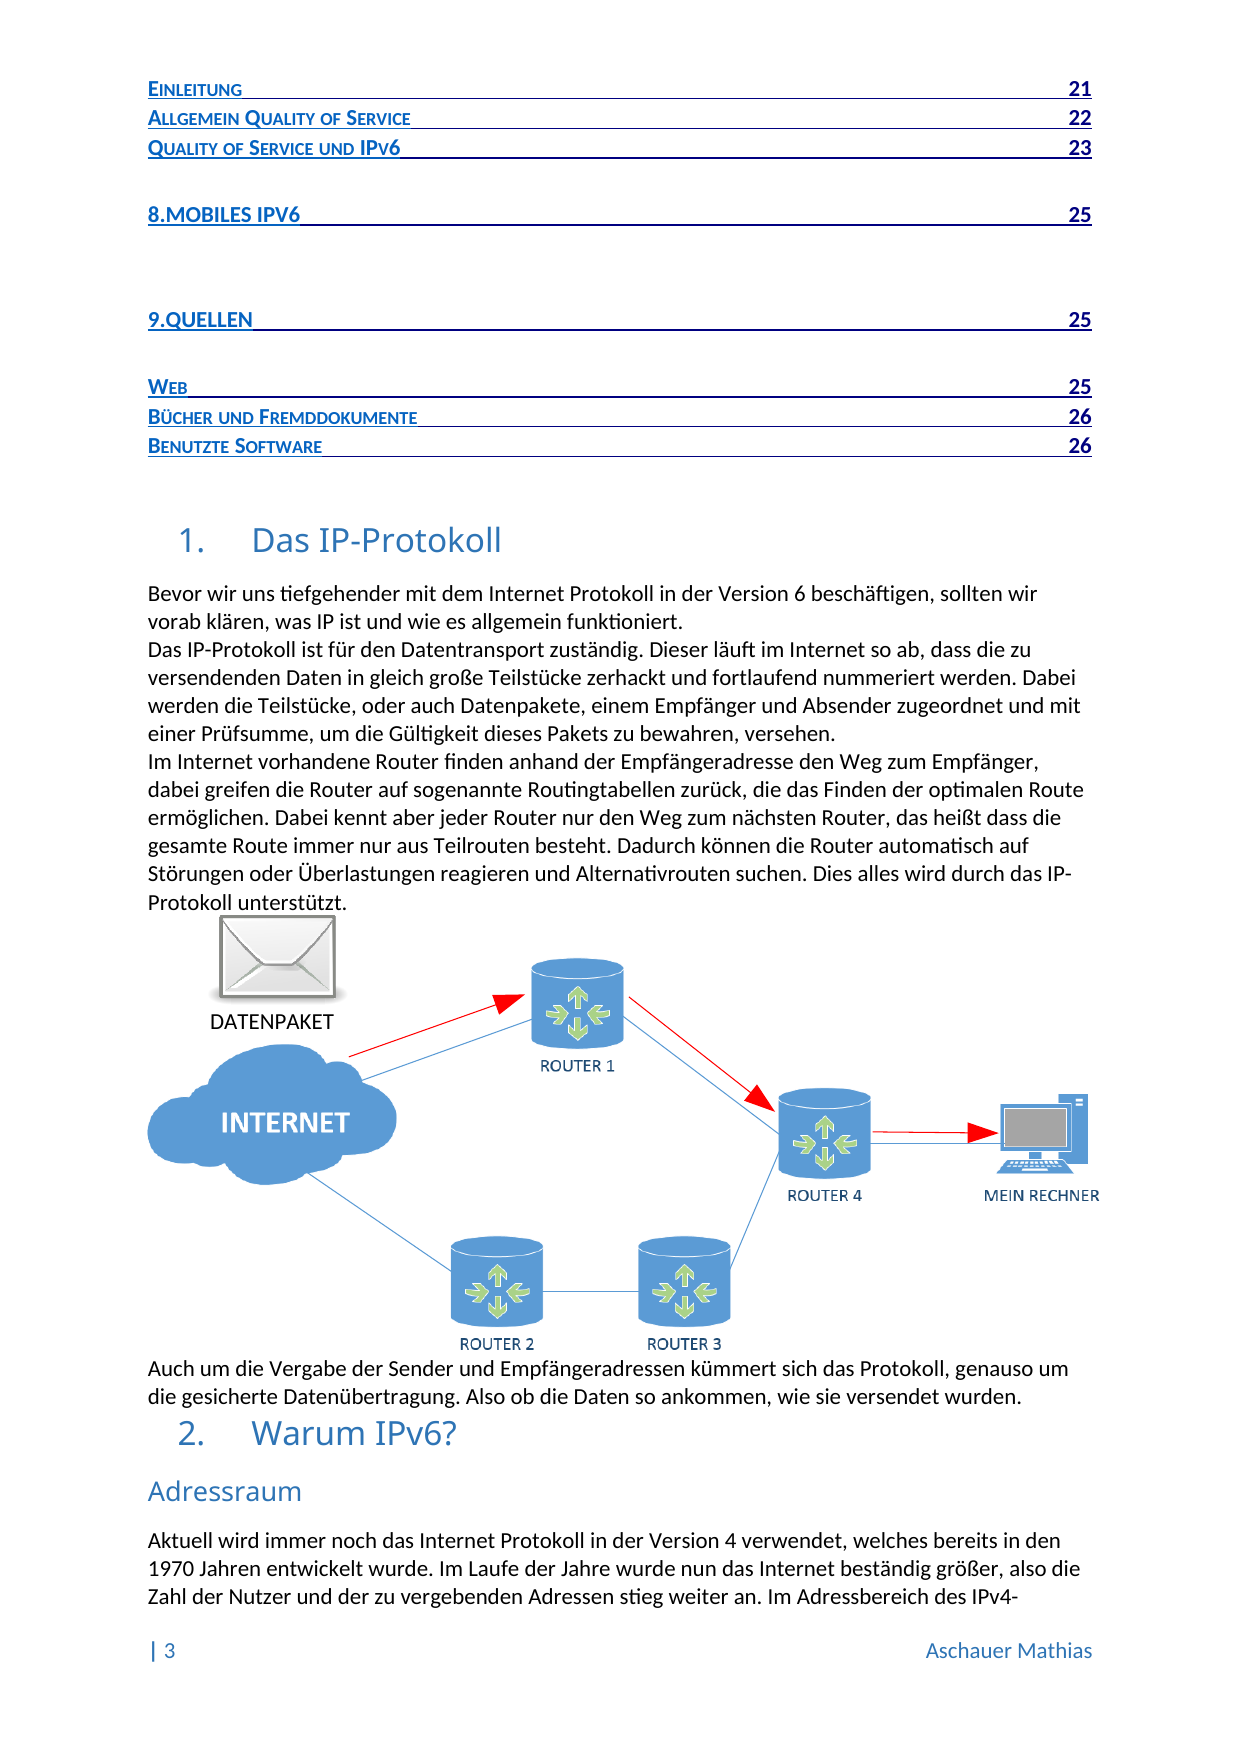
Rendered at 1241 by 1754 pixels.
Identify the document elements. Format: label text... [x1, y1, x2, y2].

text Quality of Service und IPv6 23 [148, 133, 1093, 161]
text Einleitung 21 [148, 74, 1093, 102]
text Web 25 [148, 372, 1093, 400]
text Benutzte Software 26 [148, 432, 1093, 459]
text 9. Quellen 25 [148, 305, 1093, 333]
text Das IP-Protokoll ist für den Datentransport zuständig. Dieser läuft im Internet so ab, dass die zu versendenden Daten in gleich große Teilstücke zerhackt und fortlaufend nummeriert werden. Dabei werden die Teilstücke, oder auch Datenpakete, einem Empfänger und Absender zugeordnet und mit einer Prüfsumme, um die Gültigkeit dieses Pakets zu bewahren, versehen. [148, 635, 1093, 747]
text 8. Mobiles IPv6 25 [148, 200, 1093, 228]
text Allgemein Quality of Service 22 [148, 103, 1093, 131]
list Das IP-Protokoll [177, 517, 1093, 563]
text Bevor wir uns tiefgehender mit dem Internet Protokoll in der Version 6 beschäftigen, sollten wir vorab klären, was IP ist und wie es allgemein funktioniert. [148, 579, 1093, 635]
text Aktuell wird immer noch das Internet Protokoll in der Version 4 verwendet, welches bereits in den 1970 Jahren entwickelt wurde. Im Laufe der Jahre wurde nun das Internet beständig größer, also die Zahl der Nutzer und der zu vergebenden Adressen stieg weiter an. Im Adressbereich des IPv4- [148, 1526, 1093, 1610]
subtitle Adressraum [148, 1472, 1093, 1509]
text Im Internet vorhandene Router finden anhand der Empfängeradresse den Weg zum Empfänger, dabei greifen die Router auf sogenannte Routingtabellen zurück, die das Finden der optimalen Route ermöglichen. Dabei kennt aber jeder Router nur den Weg zum nächsten Router, das heißt dass die gesamte Route immer nur aus Teilrouten besteht. Dadurch können die Router automatisch auf Störungen oder Überlastungen reagieren und Alternativrouten suchen. Dies alles wird durch das IP-Protokoll unterstützt. [148, 747, 1093, 916]
list Warum IPv6? [177, 1410, 1093, 1456]
text Bücher und Fremddokumente 26 [148, 402, 1093, 430]
text Auch um die Vergabe der Sender und Empfängeradressen kümmert sich das Protokoll, genauso um die gesicherte Datenübertragung. Also ob die Daten so ankommen, wie sie versendet wurden. [148, 1354, 1093, 1410]
